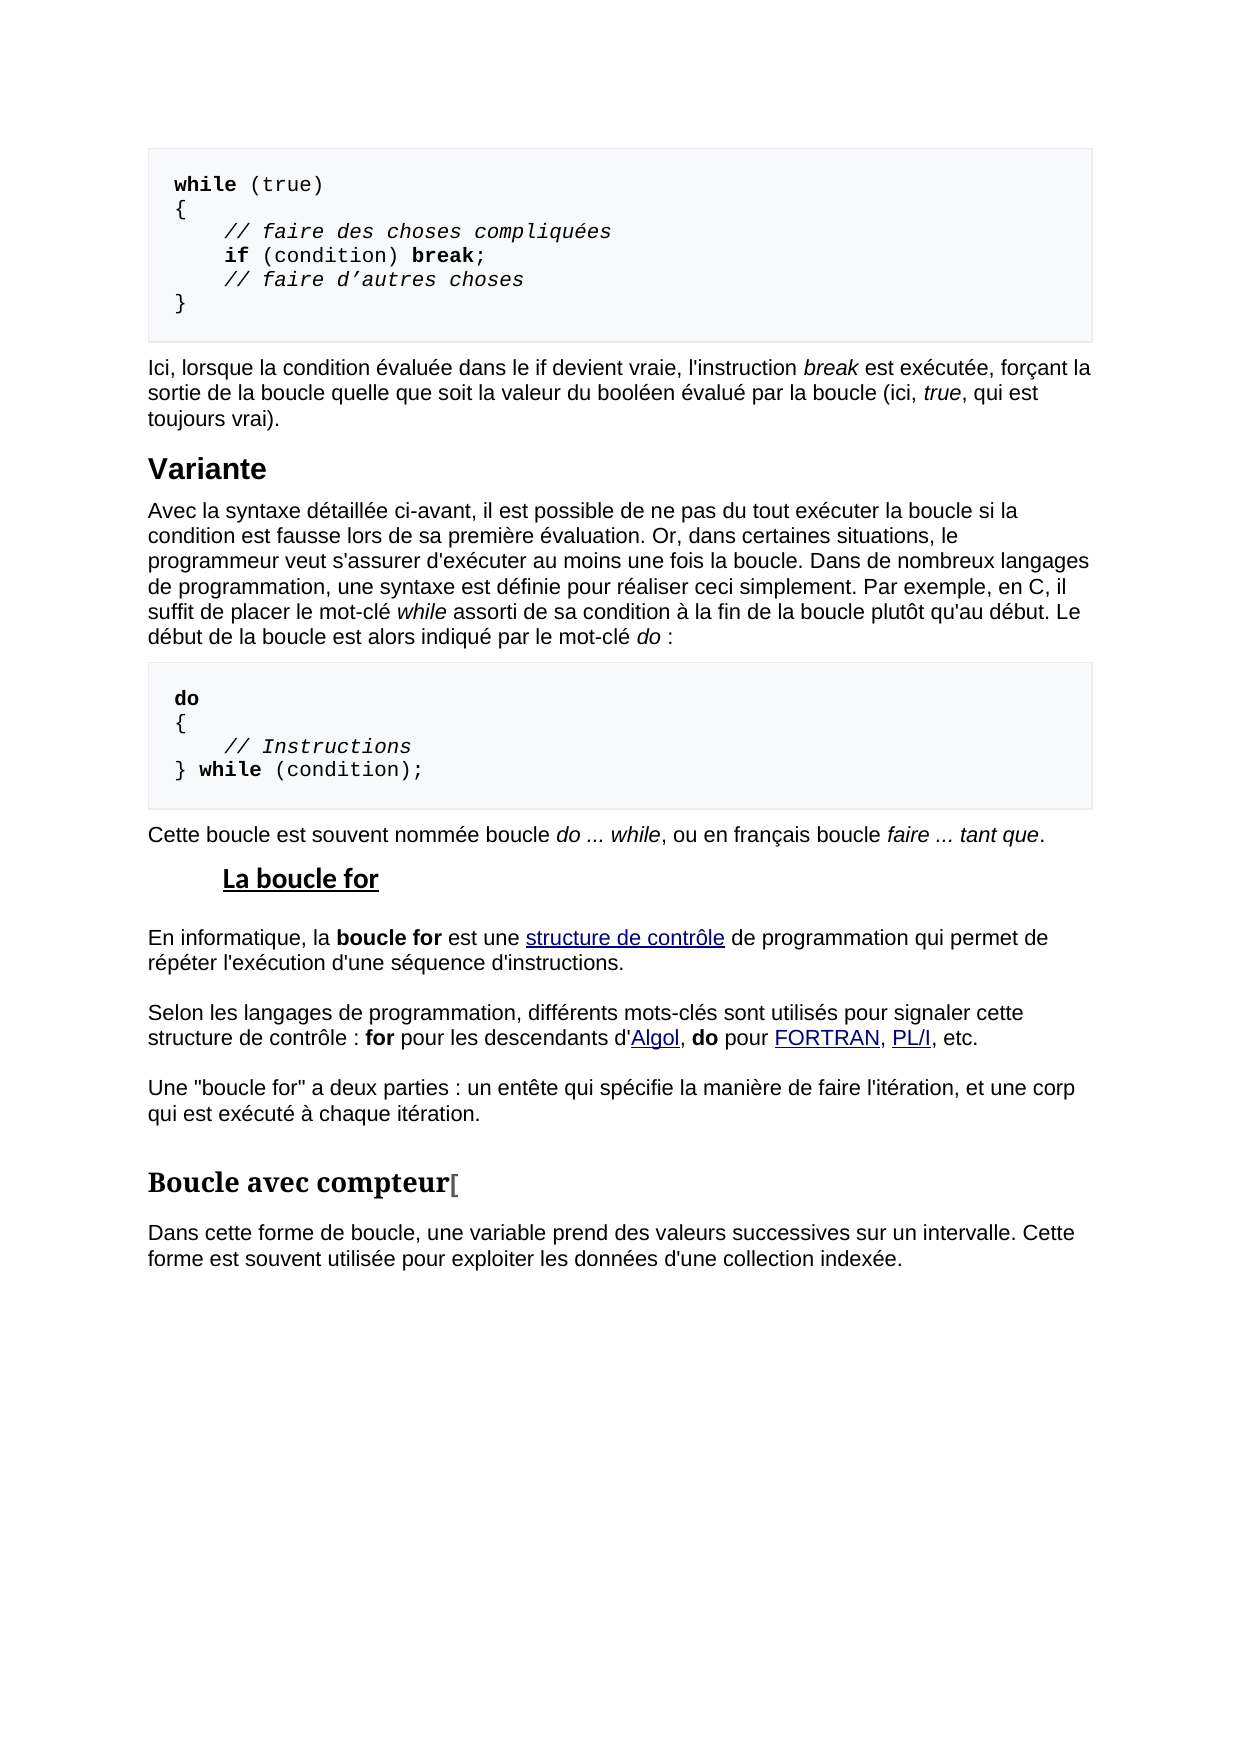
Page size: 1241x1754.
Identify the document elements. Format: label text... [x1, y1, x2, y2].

text } [149, 266, 1091, 341]
text // faire des choses compliquées [149, 195, 1091, 218]
text Une "boucle for" a deux parties : un entête qui spécifie la manière de faire l'itération, et une corp qui est exécuté à chaque itération. [148, 1075, 1093, 1126]
text // faire d’autres choses [149, 242, 1091, 266]
text { [149, 171, 1091, 195]
text } while (condition); [149, 733, 1091, 808]
text Dans cette forme de boucle, une variable prend des valeurs successives sur un intervalle. Cette forme est souvent utilisée pour exploiter les données d'une collection indexée. [148, 1220, 1093, 1271]
subtitle Variante [148, 451, 1093, 486]
text // Instructions [149, 709, 1091, 733]
text Avec la syntaxe détaillée ci-avant, il est possible de ne pas du tout exécuter la boucle si la condition est fausse lors de sa première évaluation. Or, dans certaines situations, le programmeur veut s'assurer d'exécuter au moins une fois la boucle. Dans de nombreux langages de programmation, une syntaxe est définie pour réaliser ceci simplement. Par exemple, en C, il suffit de placer le mot-clé while assorti de sa condition à la fin de la boucle plutôt qu'au début. Le début de la boucle est alors indiqué par le mot-clé do : [148, 498, 1093, 649]
list La boucle for [223, 860, 1093, 895]
text Selon les langages de programmation, différents mots-clés sont utilisés pour signaler cette structure de contrôle : for pour les descendants d'Algol, do pour FORTRAN, PL/I, etc. [148, 1000, 1093, 1050]
text { [149, 685, 1091, 709]
text while (true) [149, 149, 1091, 171]
subtitle Boucle avec compteur[ [148, 1163, 1093, 1200]
text Cette boucle est souvent nommée boucle do ... while, ou en français boucle faire ... tant que. [148, 822, 1093, 847]
text En informatique, la boucle for est une structure de contrôle de programmation qui permet de répéter l'exécution d'une séquence d'instructions. [148, 924, 1093, 975]
text Ici, lorsque la condition évaluée dans le if devient vraie, l'instruction break est exécutée, forçant la sortie de la boucle quelle que soit la valeur du booléen évalué par la boucle (ici, true, qui est toujours vrai). [148, 355, 1093, 431]
text do [149, 663, 1091, 685]
text if (condition) break; [149, 218, 1091, 242]
